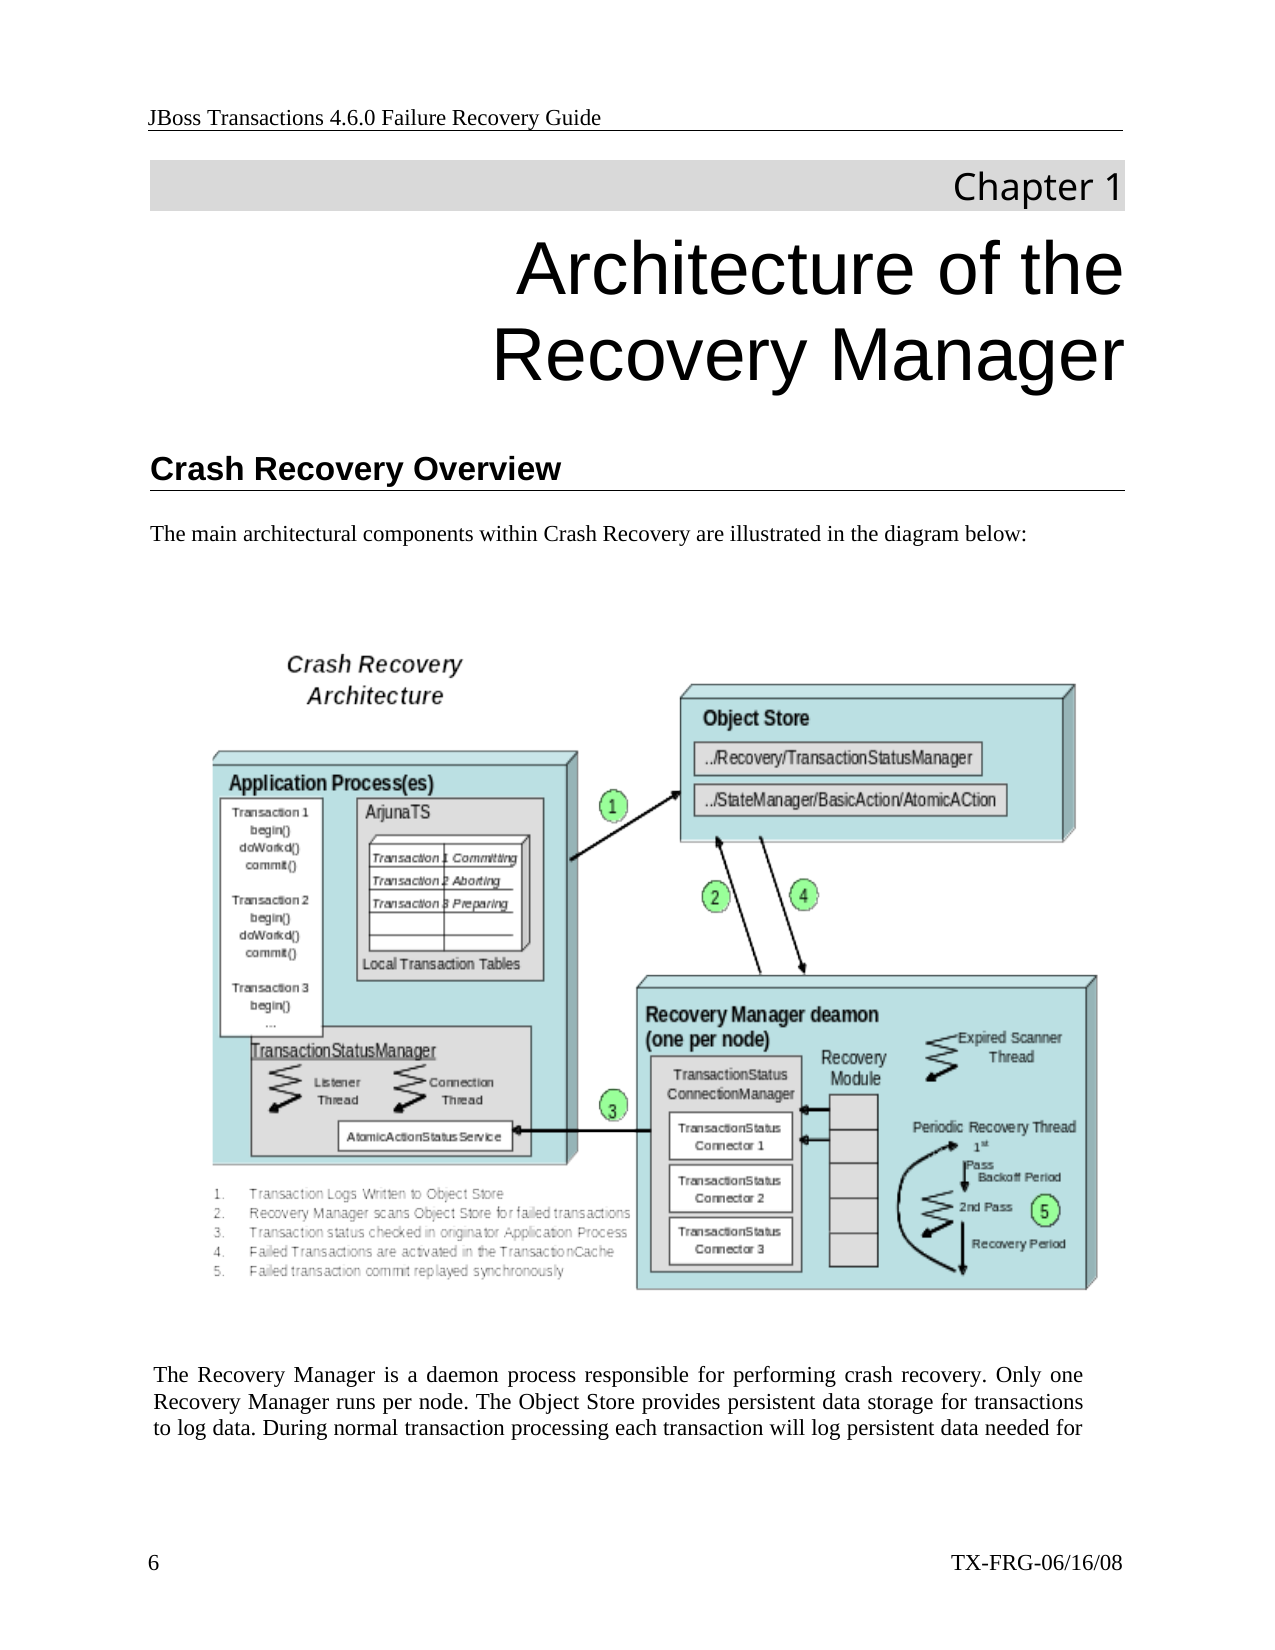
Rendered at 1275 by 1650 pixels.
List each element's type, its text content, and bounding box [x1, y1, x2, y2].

text The main architectural components within Crash Recovery are illustrated in the diagram below: [150, 520, 1125, 546]
text The Recovery Manager is a daemon process responsible for performing crash recovery. Only one Recovery Manager runs per node. The Object Store provides persistent data storage for transactions to log data. During normal transaction processing each transaction will log persistent data needed for [153, 1362, 1084, 1441]
subtitle Crash Recovery Overview [150, 449, 1125, 490]
title Architecture of the Recovery Manager [150, 224, 1125, 397]
